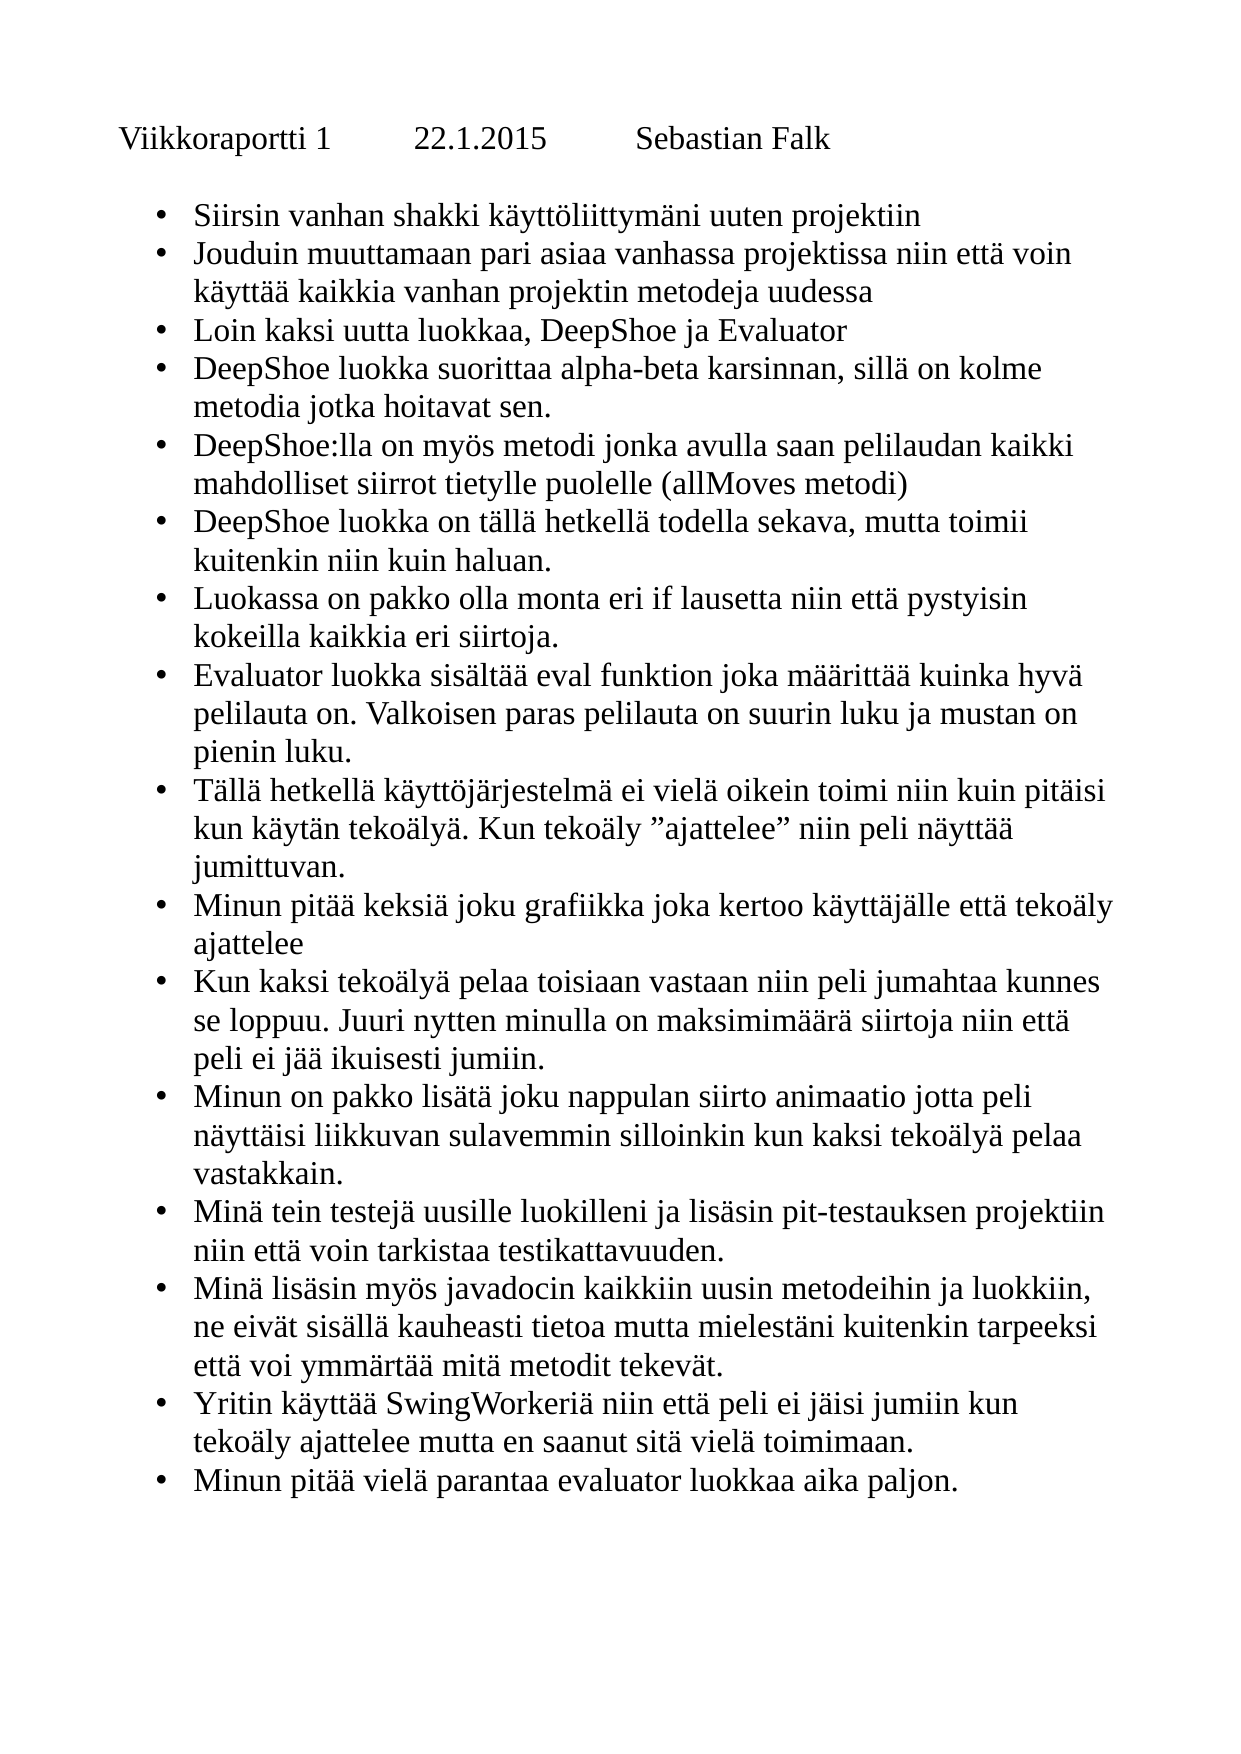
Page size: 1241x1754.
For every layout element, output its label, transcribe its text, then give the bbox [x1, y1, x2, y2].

text Viikkoraportti 1 22.1.2015 Sebastian Falk [118, 118, 1122, 156]
list Jouduin muuttamaan pari asiaa vanhassa projektissa niin että voin käyttää kaikkia vanhan projektin metodeja uudessa [156, 233, 1122, 310]
list Evaluator luokka sisältää eval funktion joka määrittää kuinka hyvä pelilauta on. Valkoisen paras pelilauta on suurin luku ja mustan on pienin luku. [156, 655, 1122, 770]
list Minä lisäsin myös javadocin kaikkiin uusin metodeihin ja luokkiin, ne eivät sisällä kauheasti tietoa mutta mielestäni kuitenkin tarpeeksi että voi ymmärtää mitä metodit tekevät. [156, 1268, 1122, 1383]
list Minun pitää vielä parantaa evaluator luokkaa aika paljon. [156, 1460, 1122, 1498]
list Yritin käyttää SwingWorkeriä niin että peli ei jäisi jumiin kun tekoäly ajattelee mutta en saanut sitä vielä toimimaan. [156, 1383, 1122, 1460]
list Kun kaksi tekoälyä pelaa toisiaan vastaan niin peli jumahtaa kunnes se loppuu. Juuri nytten minulla on maksimimäärä siirtoja niin että peli ei jää ikuisesti jumiin. [156, 961, 1122, 1076]
list DeepShoe:lla on myös metodi jonka avulla saan pelilaudan kaikki mahdolliset siirrot tietylle puolelle (allMoves metodi) [156, 425, 1122, 501]
list Minä tein testejä uusille luokilleni ja lisäsin pit-testauksen projektiin niin että voin tarkistaa testikattavuuden. [156, 1191, 1122, 1268]
list Minun pitää keksiä joku grafiikka joka kertoo käyttäjälle että tekoäly ajattelee [156, 885, 1122, 961]
list DeepShoe luokka on tällä hetkellä todella sekava, mutta toimii kuitenkin niin kuin haluan. [156, 501, 1122, 578]
list Minun on pakko lisätä joku nappulan siirto animaatio jotta peli näyttäisi liikkuvan sulavemmin silloinkin kun kaksi tekoälyä pelaa vastakkain. [156, 1076, 1122, 1191]
list Tällä hetkellä käyttöjärjestelmä ei vielä oikein toimi niin kuin pitäisi kun käytän tekoälyä. Kun tekoäly ”ajattelee” niin peli näyttää jumittuvan. [156, 770, 1122, 885]
list Loin kaksi uutta luokkaa, DeepShoe ja Evaluator [156, 310, 1122, 348]
list DeepShoe luokka suorittaa alpha-beta karsinnan, sillä on kolme metodia jotka hoitavat sen. [156, 348, 1122, 425]
list Luokassa on pakko olla monta eri if lausetta niin että pystyisin kokeilla kaikkia eri siirtoja. [156, 578, 1122, 655]
list Siirsin vanhan shakki käyttöliittymäni uuten projektiin [156, 195, 1122, 233]
